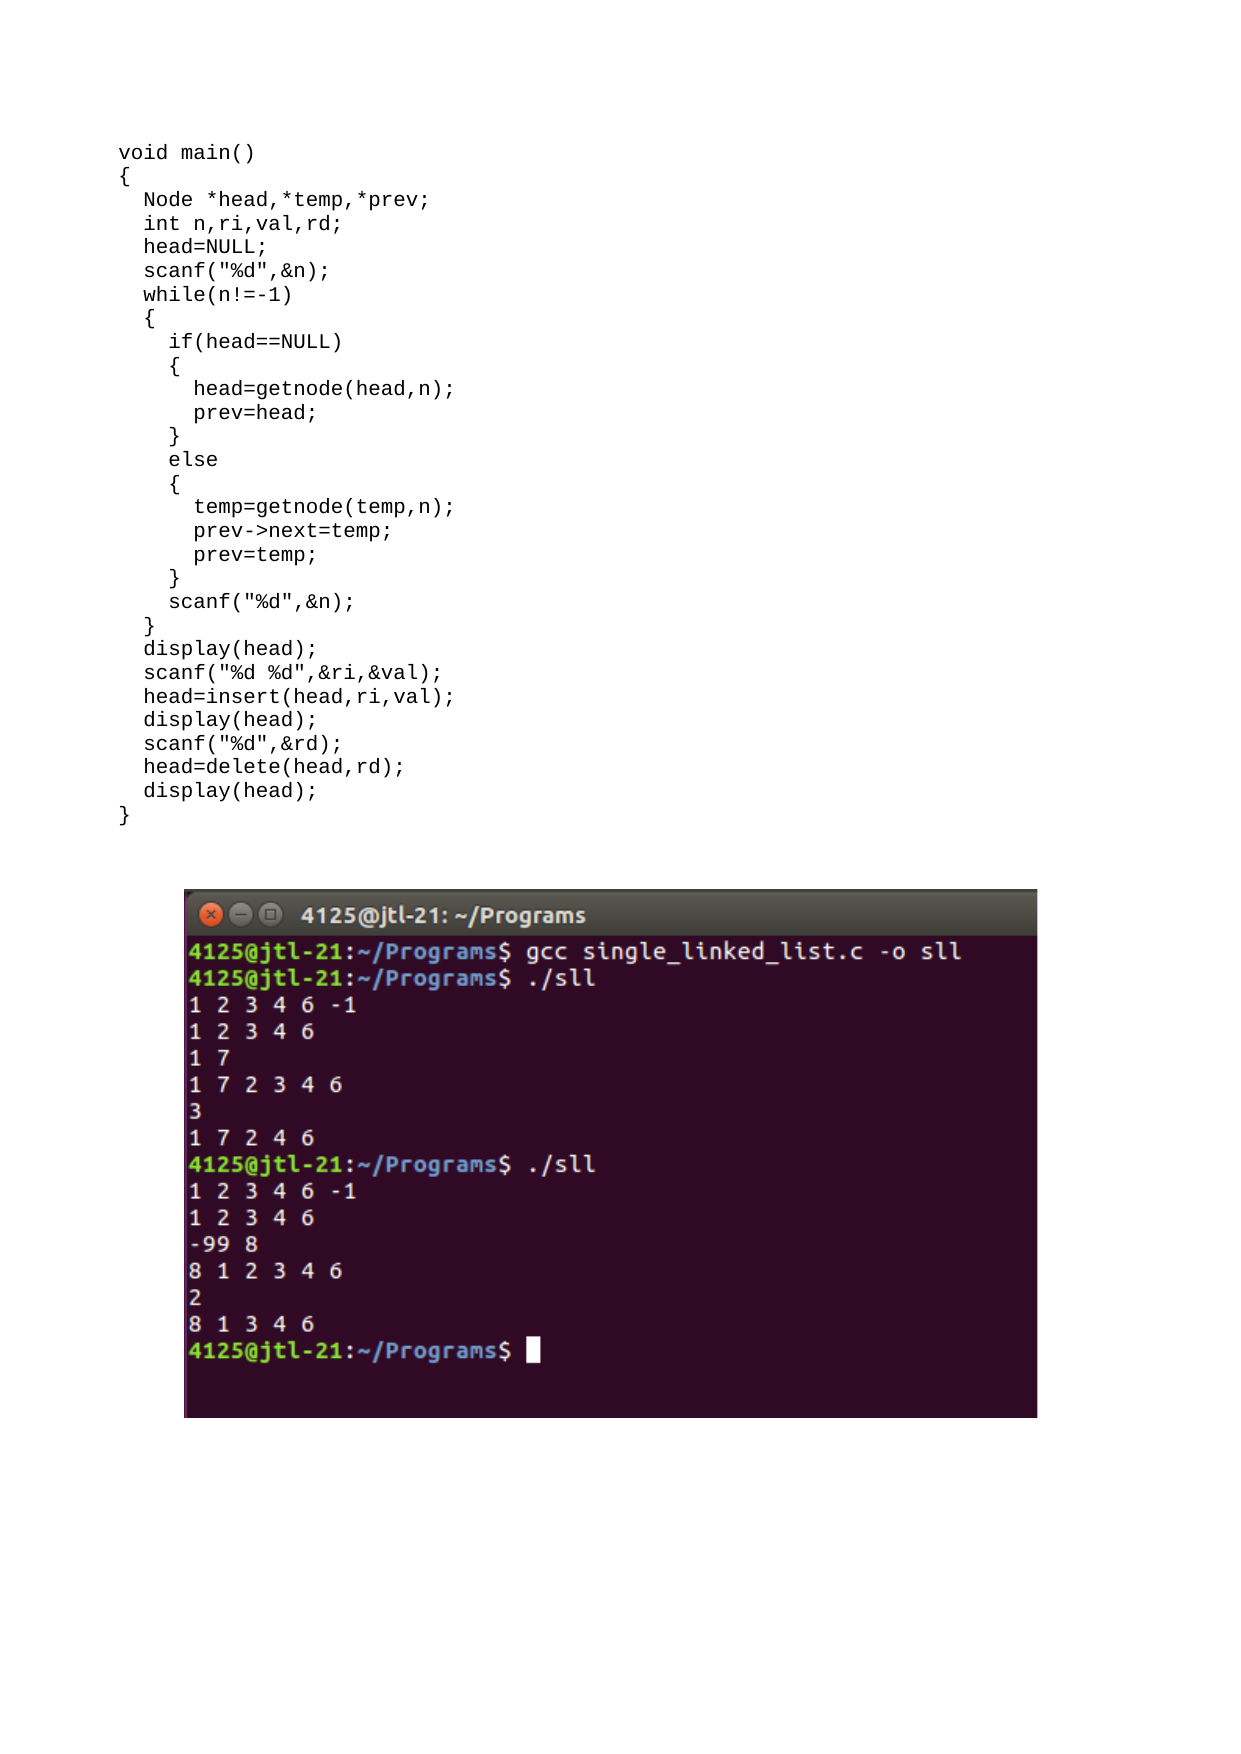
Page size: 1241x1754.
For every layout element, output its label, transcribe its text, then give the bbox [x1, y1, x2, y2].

text { [118, 354, 1122, 378]
text } [118, 567, 1122, 591]
picture [184, 889, 1038, 1418]
text head=delete(head,rd); [118, 757, 1122, 780]
text scanf("%d",&n); [118, 591, 1122, 615]
text } [118, 804, 1122, 827]
text head=NULL; [118, 236, 1122, 260]
text } [118, 426, 1122, 449]
text scanf("%d %d",&ri,&val); [118, 662, 1122, 686]
text display(head); [118, 780, 1122, 804]
text head=insert(head,ri,val); [118, 686, 1122, 709]
text prev->next=temp; [118, 520, 1122, 544]
text void main() [118, 142, 1122, 165]
text } [118, 615, 1122, 638]
text { [118, 307, 1122, 331]
text else [118, 449, 1122, 473]
text display(head); [118, 638, 1122, 662]
text { [118, 165, 1122, 189]
text Node *head,*temp,*prev; [118, 189, 1122, 213]
text while(n!=-1) [118, 284, 1122, 307]
text if(head==NULL) [118, 331, 1122, 354]
text display(head); [118, 709, 1122, 733]
text head=getnode(head,n); [118, 378, 1122, 402]
text int n,ri,val,rd; [118, 213, 1122, 236]
text temp=getnode(temp,n); [118, 496, 1122, 520]
text scanf("%d",&n); [118, 260, 1122, 284]
text prev=head; [118, 402, 1122, 426]
text { [118, 473, 1122, 496]
text scanf("%d",&rd); [118, 733, 1122, 757]
text prev=temp; [118, 544, 1122, 567]
